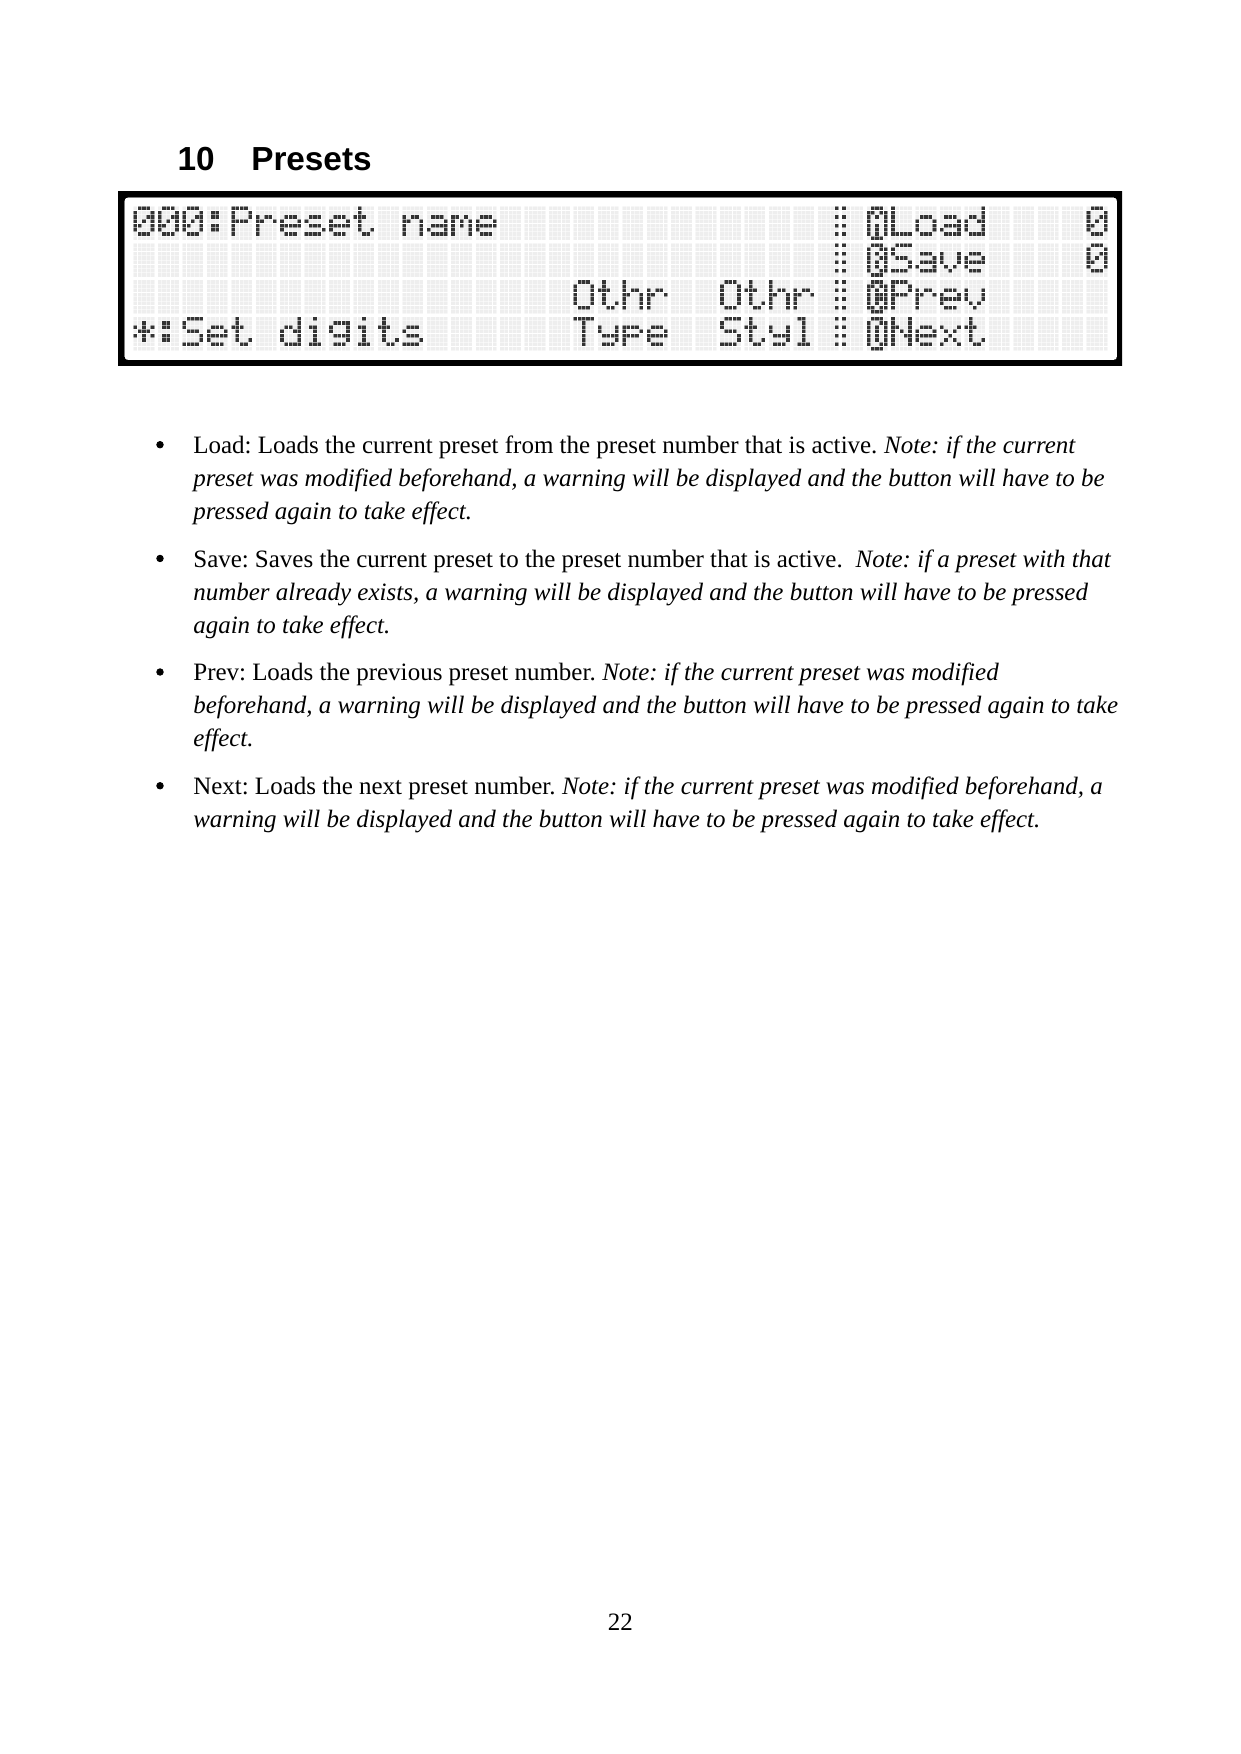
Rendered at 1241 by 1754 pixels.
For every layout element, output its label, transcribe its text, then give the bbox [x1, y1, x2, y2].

list Load: Loads the current preset from the preset number that is active. Note: if the current preset was modified beforehand, a warning will be displayed and the button will have to be pressed again to take effect. [156, 430, 1122, 525]
picture [118, 191, 1123, 366]
list Prev: Loads the previous preset number. Note: if the current preset was modified beforehand, a warning will be displayed and the button will have to be pressed again to take effect. [156, 657, 1122, 752]
list Next: Loads the next preset number. Note: if the current preset was modified beforehand, a warning will be displayed and the button will have to be pressed again to take effect. [156, 771, 1122, 833]
list Save: Saves the current preset to the preset number that is active. Note: if a preset with that number already exists, a warning will be displayed and the button will have to be pressed again to take effect. [156, 544, 1122, 639]
subtitle Presets [177, 139, 1122, 177]
